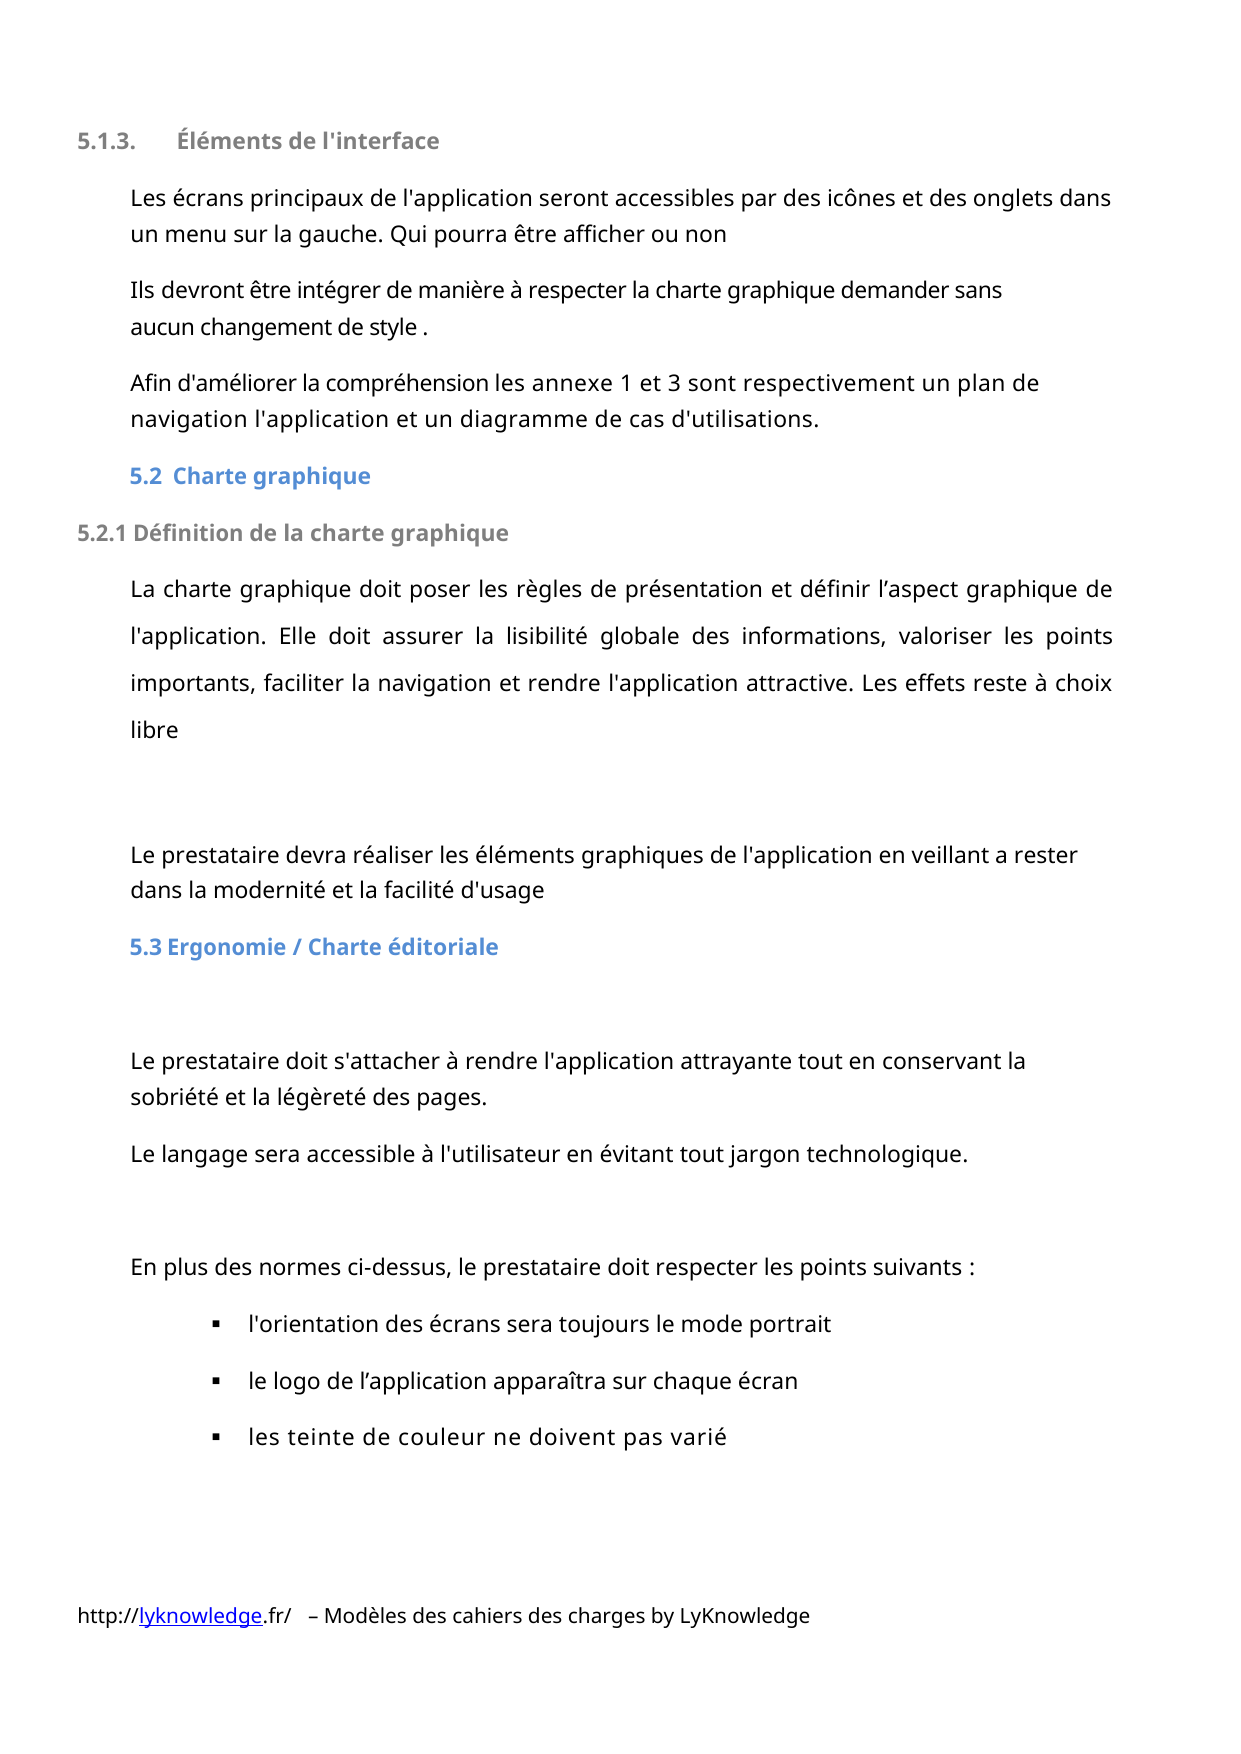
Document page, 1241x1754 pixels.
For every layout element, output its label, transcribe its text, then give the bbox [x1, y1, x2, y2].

list Ergonomie / Charte éditoriale [129, 931, 1138, 962]
text Le prestataire devra réaliser les éléments graphiques de l'application en veillant a rester dans la modernité et la facilité d'usage [130, 838, 1112, 906]
text 5.2.1 Définition de la charte graphique [77, 517, 1138, 548]
text La charte graphique doit poser les règles de présentation et définir l’aspect graphique de l'application. Elle doit assurer la lisibilité globale des informations, valoriser les points importants, faciliter la navigation et rendre l'application attractive. Les effets reste à choix libre [130, 573, 1113, 745]
list les teinte de couleur ne doivent pas varié [211, 1421, 1138, 1453]
text 5.1.3. Éléments de l'interface [77, 125, 1138, 156]
text Le langage sera accessible à l'utilisateur en évitant tout jargon technologique. [130, 1137, 1138, 1169]
text Ils devront être intégrer de manière à respecter la charte graphique demander sans aucun changement de style . [130, 274, 1072, 342]
text Le prestataire doit s'attacher à rendre l'application attrayante tout en conservant la sobriété et la légèreté des pages. [130, 1045, 1048, 1112]
text Afin d'améliorer la compréhension les annexe 1 et 3 sont respectivement un plan de navigation l'application et un diagramme de cas d'utilisations. [130, 367, 1072, 434]
text Les écrans principaux de l'application seront accessibles par des icônes et des onglets dans un menu sur la gauche. Qui pourra être afficher ou non [130, 182, 1138, 249]
list Charte graphique [129, 460, 1138, 491]
list le logo de l’application apparaîtra sur chaque écran [211, 1364, 1138, 1396]
list l'orientation des écrans sera toujours le mode portrait [211, 1308, 1138, 1339]
text En plus des normes ci-dessus, le prestataire doit respecter les points suivants : [130, 1251, 1138, 1282]
